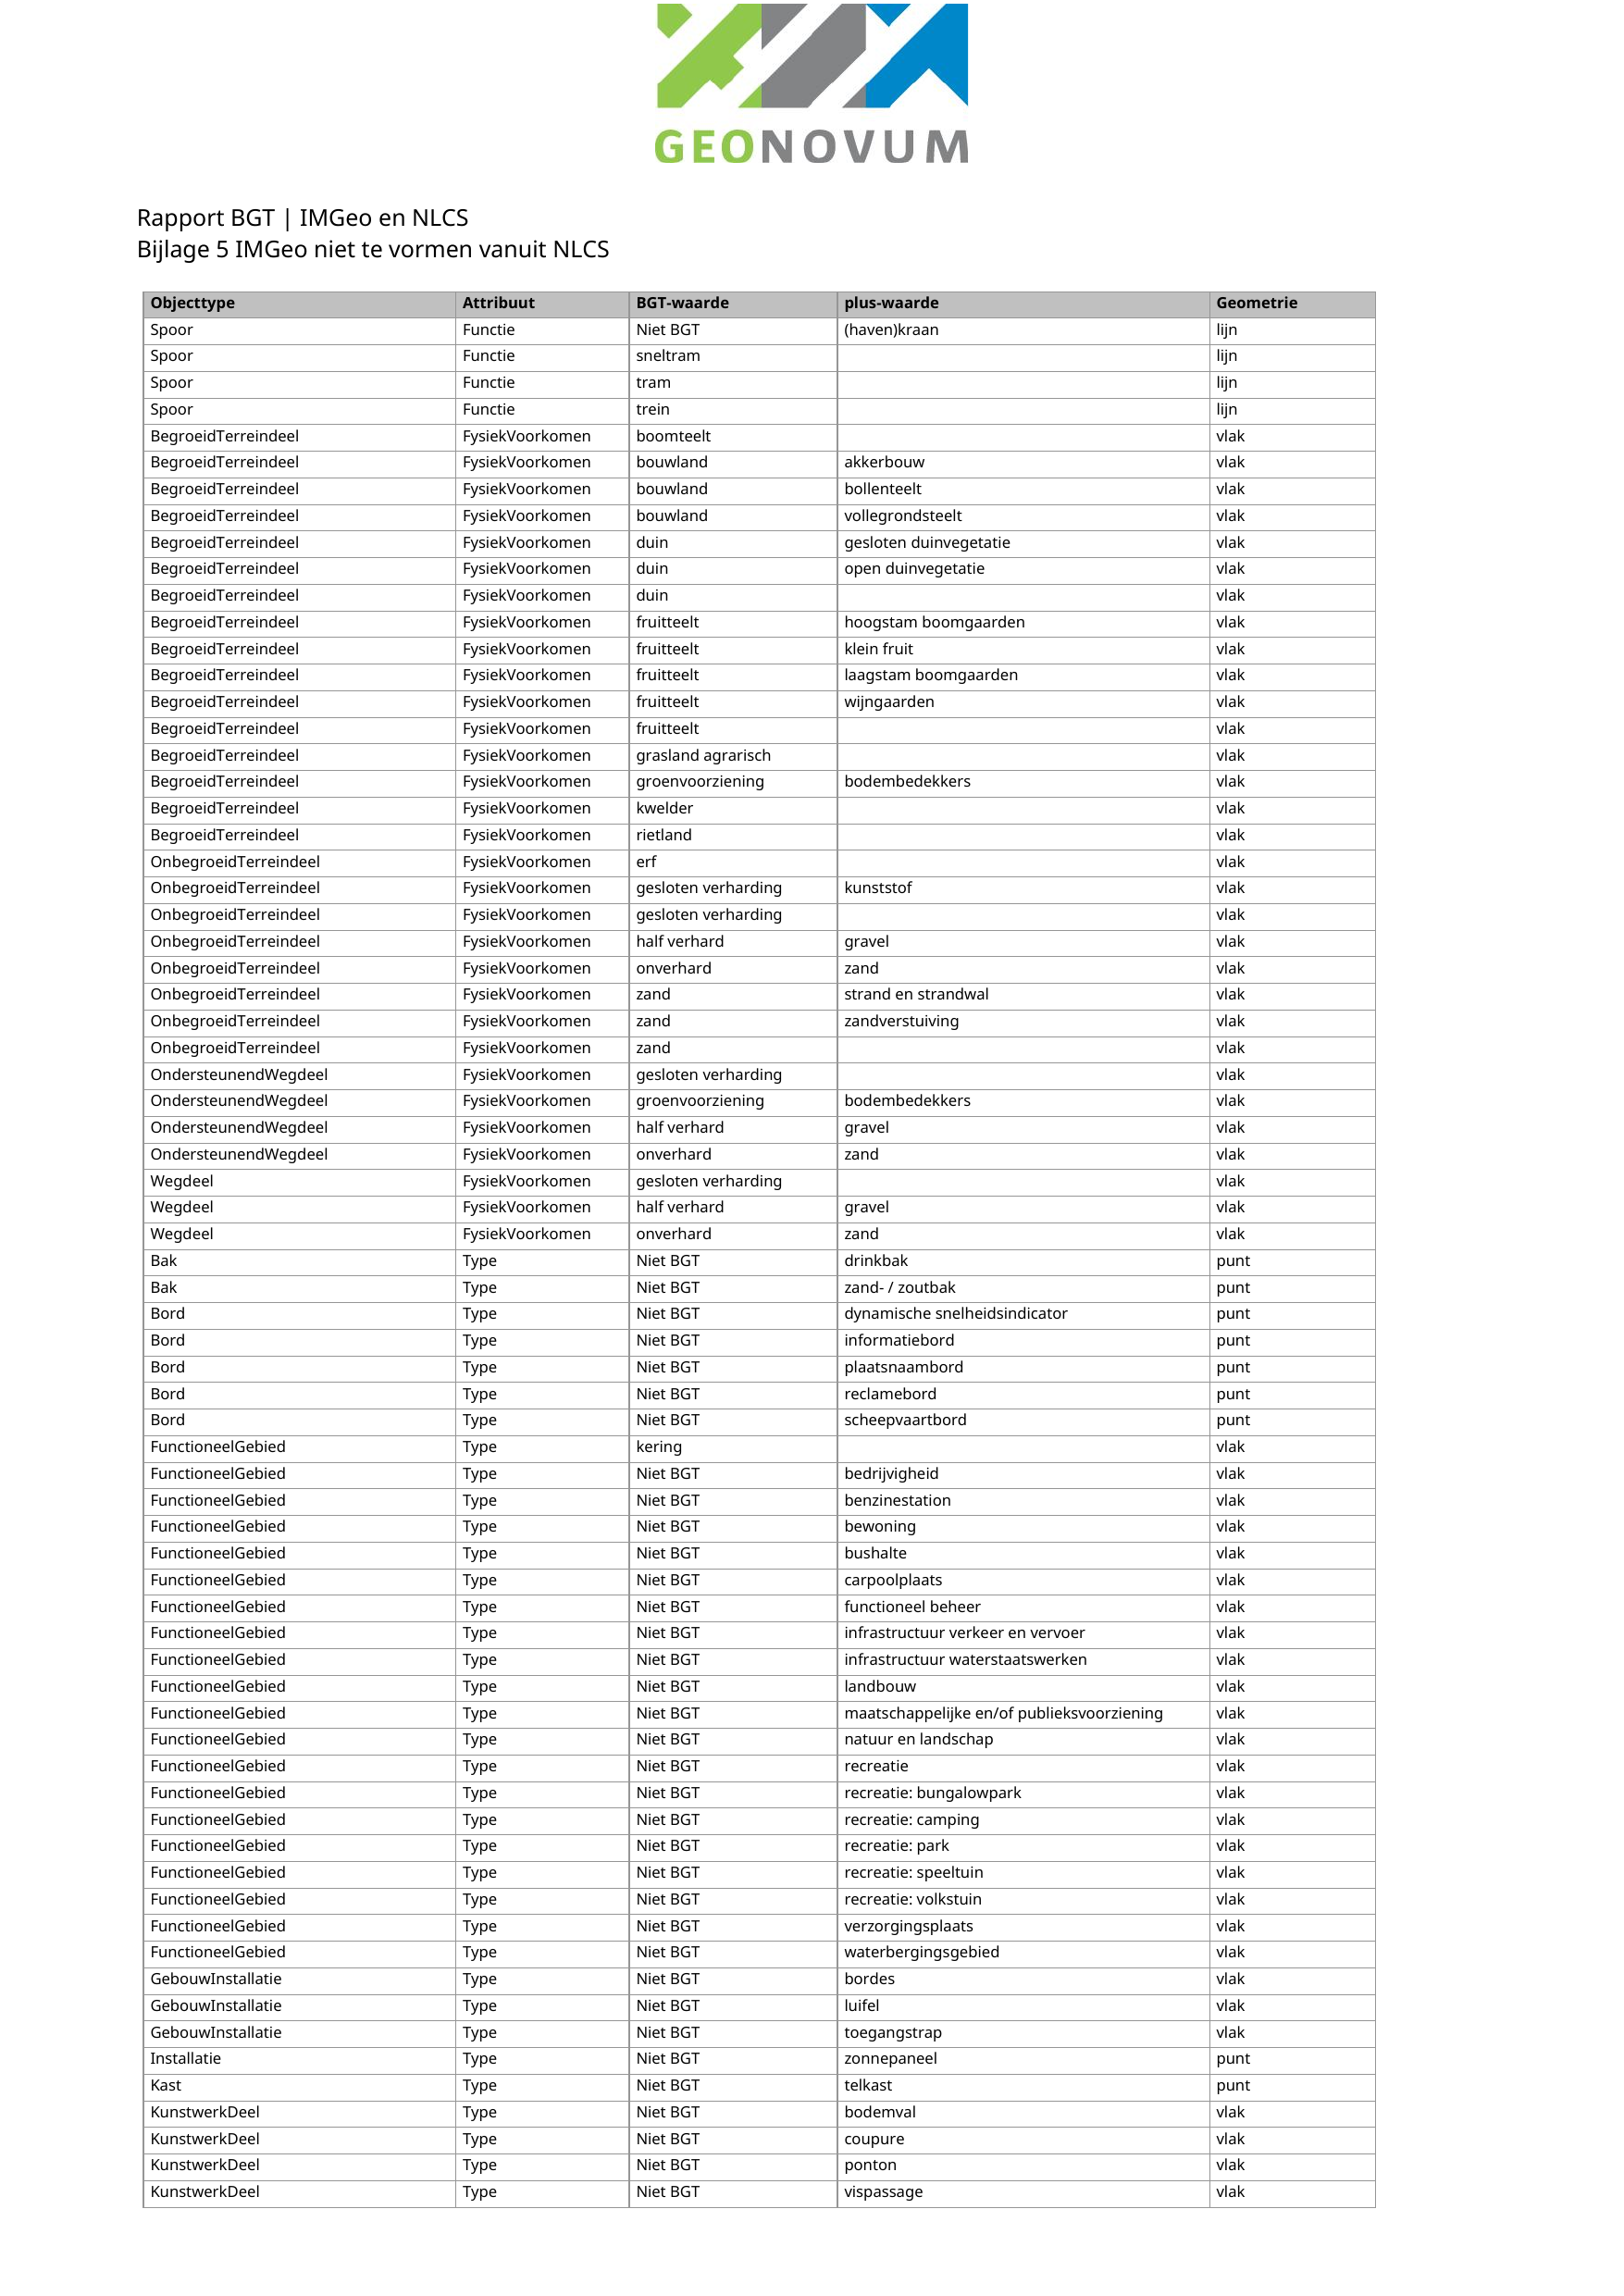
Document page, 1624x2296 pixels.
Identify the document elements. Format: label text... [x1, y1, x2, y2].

table_cell punt [1210, 1330, 1375, 1355]
table_cell fruitteelt [630, 664, 837, 690]
table_cell Niet BGT [630, 1782, 837, 1807]
table_cell Type [456, 1409, 628, 1435]
table_cell FunctioneelGebied [144, 1595, 455, 1621]
table_cell Type [456, 1756, 628, 1781]
table_cell Type [456, 2154, 628, 2180]
table_cell Niet BGT [630, 1862, 837, 1887]
table_cell ponton [838, 2154, 1209, 2180]
table_cell Type [456, 1357, 628, 1382]
table_cell Niet BGT [630, 1250, 837, 1275]
table_cell FysiekVoorkomen [456, 425, 628, 451]
table_header Objecttype [144, 292, 455, 317]
table_cell vlak [1210, 1543, 1375, 1568]
table_cell Type [456, 1489, 628, 1515]
table_cell Niet BGT [630, 1489, 837, 1515]
table_cell vlak [1210, 558, 1375, 584]
table_cell Type [456, 2128, 628, 2153]
table_cell OnbegroeidTerreindeel [144, 931, 455, 956]
table_cell BegroeidTerreindeel [144, 638, 455, 664]
table_cell Niet BGT [630, 2181, 837, 2206]
table_cell gesloten verharding [630, 877, 837, 903]
table_cell punt [1210, 1250, 1375, 1275]
table_cell Type [456, 1463, 628, 1488]
table_cell Bord [144, 1303, 455, 1329]
table_cell Niet BGT [630, 1383, 837, 1409]
table_cell Installatie [144, 2048, 455, 2074]
table_cell Type [456, 1915, 628, 1941]
table_cell Niet BGT [630, 2048, 837, 2074]
table_cell bollenteelt [838, 478, 1209, 503]
table_cell infrastructuur verkeer en vervoer [838, 1622, 1209, 1648]
table_cell vlak [1210, 1995, 1375, 2020]
table_cell zand [630, 1037, 837, 1062]
table_cell fruitteelt [630, 612, 837, 637]
table_cell Niet BGT [630, 1357, 837, 1382]
table_cell Spoor [144, 399, 455, 424]
table_cell Niet BGT [630, 2021, 837, 2047]
table_cell Type [456, 1729, 628, 1755]
table_cell verzorgingsplaats [838, 1915, 1209, 1941]
table_cell informatiebord [838, 1330, 1209, 1355]
table_cell FunctioneelGebied [144, 1516, 455, 1542]
table_cell Type [456, 1303, 628, 1329]
table_cell FunctioneelGebied [144, 1942, 455, 1967]
table_cell vlak [1210, 452, 1375, 478]
table_cell kunststof [838, 877, 1209, 903]
table_cell FysiekVoorkomen [456, 1170, 628, 1196]
table_cell punt [1210, 1276, 1375, 1302]
table_cell FunctioneelGebied [144, 1570, 455, 1595]
table_cell boomteelt [630, 425, 837, 451]
table_cell vlak [1210, 771, 1375, 797]
table_cell vlak [1210, 1063, 1375, 1089]
table_cell zand- / zoutbak [838, 1276, 1209, 1302]
table_cell vlak [1210, 425, 1375, 451]
table_cell vlak [1210, 718, 1375, 743]
table_cell hoogstam boomgaarden [838, 612, 1209, 637]
table_cell duin [630, 558, 837, 584]
table_cell vlak [1210, 1676, 1375, 1701]
table_cell recreatie: volkstuin [838, 1889, 1209, 1914]
table_cell BegroeidTerreindeel [144, 691, 455, 716]
table_cell FysiekVoorkomen [456, 957, 628, 983]
table_cell Type [456, 1250, 628, 1275]
table_cell Niet BGT [630, 1968, 837, 1993]
table_cell FunctioneelGebied [144, 1808, 455, 1834]
table_cell vlak [1210, 1622, 1375, 1648]
table_cell vlak [1210, 2181, 1375, 2206]
table_header Geometrie [1210, 292, 1375, 317]
table_cell bouwland [630, 478, 837, 503]
table_cell [838, 850, 1209, 876]
table_cell OnbegroeidTerreindeel [144, 984, 455, 1010]
table_cell waterbergingsgebied [838, 1942, 1209, 1967]
table_header Attribuut [456, 292, 628, 317]
table_cell GebouwInstallatie [144, 1968, 455, 1993]
table_cell Type [456, 2048, 628, 2074]
table_cell Niet BGT [630, 1276, 837, 1302]
table_cell vlak [1210, 1862, 1375, 1887]
table_cell half verhard [630, 1197, 837, 1222]
table_cell [838, 825, 1209, 850]
table_cell vlak [1210, 877, 1375, 903]
table_cell Type [456, 1383, 628, 1409]
table_cell vlak [1210, 2102, 1375, 2127]
table_cell recreatie: camping [838, 1808, 1209, 1834]
table_cell FunctioneelGebied [144, 1756, 455, 1781]
table_cell Niet BGT [630, 1330, 837, 1355]
table_cell KunstwerkDeel [144, 2154, 455, 2180]
table_cell [838, 1037, 1209, 1062]
table_cell Niet BGT [630, 1516, 837, 1542]
table_cell BegroeidTerreindeel [144, 505, 455, 530]
table_cell OnbegroeidTerreindeel [144, 957, 455, 983]
table_cell vlak [1210, 1037, 1375, 1062]
table_cell vlak [1210, 957, 1375, 983]
table_cell Functie [456, 345, 628, 371]
table_cell coupure [838, 2128, 1209, 2153]
table_cell bordes [838, 1968, 1209, 1993]
table_cell BegroeidTerreindeel [144, 771, 455, 797]
table_cell Niet BGT [630, 1543, 837, 1568]
table_cell BegroeidTerreindeel [144, 425, 455, 451]
table_cell OnbegroeidTerreindeel [144, 1037, 455, 1062]
table_cell bewoning [838, 1516, 1209, 1542]
table_cell FunctioneelGebied [144, 1676, 455, 1701]
table_cell klein fruit [838, 638, 1209, 664]
table_cell vlak [1210, 1889, 1375, 1914]
table_cell Type [456, 1702, 628, 1728]
table_cell vlak [1210, 1516, 1375, 1542]
table_cell Type [456, 1942, 628, 1967]
table_cell FunctioneelGebied [144, 1649, 455, 1674]
table_cell FysiekVoorkomen [456, 1197, 628, 1222]
table_cell vlak [1210, 984, 1375, 1010]
table_cell vlak [1210, 1011, 1375, 1036]
table_cell Bord [144, 1383, 455, 1409]
table_cell [838, 372, 1209, 397]
table_cell Niet BGT [630, 1942, 837, 1967]
table_cell gravel [838, 1197, 1209, 1222]
table_cell bodemval [838, 2102, 1209, 2127]
table_cell Type [456, 1543, 628, 1568]
table_cell OnbegroeidTerreindeel [144, 1011, 455, 1036]
table_cell Functie [456, 318, 628, 344]
table_cell FysiekVoorkomen [456, 1011, 628, 1036]
table_cell Type [456, 1862, 628, 1887]
table_cell vlak [1210, 585, 1375, 610]
table_cell Bord [144, 1409, 455, 1435]
table_cell FysiekVoorkomen [456, 850, 628, 876]
table_cell Niet BGT [630, 1649, 837, 1674]
table_cell OnbegroeidTerreindeel [144, 877, 455, 903]
table_cell Type [456, 1995, 628, 2020]
table_cell lijn [1210, 318, 1375, 344]
table_cell kering [630, 1436, 837, 1461]
table_cell vlak [1210, 1595, 1375, 1621]
table_cell vlak [1210, 1702, 1375, 1728]
table_cell half verhard [630, 1117, 837, 1142]
table_cell Niet BGT [630, 2102, 837, 2127]
table_cell BegroeidTerreindeel [144, 612, 455, 637]
table_cell punt [1210, 2075, 1375, 2100]
table_cell FysiekVoorkomen [456, 1144, 628, 1169]
table_cell telkast [838, 2075, 1209, 2100]
table_cell [838, 1063, 1209, 1089]
table_cell Bak [144, 1276, 455, 1302]
table_cell bodembedekkers [838, 1090, 1209, 1116]
table_cell FysiekVoorkomen [456, 1090, 628, 1116]
table_cell Type [456, 1436, 628, 1461]
table_cell reclamebord [838, 1383, 1209, 1409]
table_cell Niet BGT [630, 1889, 837, 1914]
table_cell gravel [838, 931, 1209, 956]
table_cell FysiekVoorkomen [456, 1037, 628, 1062]
table_cell vlak [1210, 1729, 1375, 1755]
table_cell Niet BGT [630, 1303, 837, 1329]
table_cell landbouw [838, 1676, 1209, 1701]
table_cell vlak [1210, 825, 1375, 850]
table_cell FunctioneelGebied [144, 1622, 455, 1648]
table_cell vlak [1210, 1117, 1375, 1142]
table_cell Type [456, 1595, 628, 1621]
table_cell luifel [838, 1995, 1209, 2020]
table_cell FysiekVoorkomen [456, 478, 628, 503]
table_cell fruitteelt [630, 718, 837, 743]
table_cell kwelder [630, 798, 837, 823]
table_cell [838, 399, 1209, 424]
table_cell Type [456, 1835, 628, 1861]
table_cell BegroeidTerreindeel [144, 531, 455, 557]
table_cell zand [838, 1144, 1209, 1169]
table_cell vlak [1210, 2128, 1375, 2153]
table_cell vlak [1210, 1197, 1375, 1222]
table_cell Type [456, 1649, 628, 1674]
table_cell Niet BGT [630, 1729, 837, 1755]
table_cell dynamische snelheidsindicator [838, 1303, 1209, 1329]
table_cell onverhard [630, 1144, 837, 1169]
table_cell maatschappelijke en/of publieksvoorziening [838, 1702, 1209, 1728]
table_header BGT-waarde [630, 292, 837, 317]
table_cell FysiekVoorkomen [456, 904, 628, 929]
table_cell KunstwerkDeel [144, 2102, 455, 2127]
table_cell punt [1210, 1409, 1375, 1435]
table_cell open duinvegetatie [838, 558, 1209, 584]
table_cell Wegdeel [144, 1223, 455, 1248]
table_cell vlak [1210, 664, 1375, 690]
table_cell KunstwerkDeel [144, 2181, 455, 2206]
table_cell Bak [144, 1250, 455, 1275]
table_cell tram [630, 372, 837, 397]
table_cell vlak [1210, 1436, 1375, 1461]
table_cell FunctioneelGebied [144, 1729, 455, 1755]
table_cell vlak [1210, 1223, 1375, 1248]
table_cell bodembedekkers [838, 771, 1209, 797]
table_cell FysiekVoorkomen [456, 931, 628, 956]
table_cell onverhard [630, 1223, 837, 1248]
table_cell Type [456, 1570, 628, 1595]
table_cell Niet BGT [630, 1622, 837, 1648]
table_cell FunctioneelGebied [144, 1463, 455, 1488]
table_cell FunctioneelGebied [144, 1915, 455, 1941]
table_cell trein [630, 399, 837, 424]
table_cell vlak [1210, 612, 1375, 637]
table_cell BegroeidTerreindeel [144, 718, 455, 743]
table_cell benzinestation [838, 1489, 1209, 1515]
table_cell punt [1210, 2048, 1375, 2074]
table_cell Niet BGT [630, 2075, 837, 2100]
table_cell OndersteunendWegdeel [144, 1117, 455, 1142]
table_cell Niet BGT [630, 2128, 837, 2153]
table_cell toegangstrap [838, 2021, 1209, 2047]
table_cell FunctioneelGebied [144, 1862, 455, 1887]
table_cell scheepvaartbord [838, 1409, 1209, 1435]
table_cell vollegrondsteelt [838, 505, 1209, 530]
table_cell vlak [1210, 691, 1375, 716]
table_cell vlak [1210, 1170, 1375, 1196]
table_cell lijn [1210, 399, 1375, 424]
table_cell vlak [1210, 1782, 1375, 1807]
table_cell FysiekVoorkomen [456, 718, 628, 743]
table_cell BegroeidTerreindeel [144, 452, 455, 478]
table_cell laagstam boomgaarden [838, 664, 1209, 690]
table_cell groenvoorziening [630, 1090, 837, 1116]
table_cell Niet BGT [630, 1676, 837, 1701]
table_cell Spoor [144, 372, 455, 397]
table_cell Type [456, 1330, 628, 1355]
table_cell vlak [1210, 638, 1375, 664]
table_cell vlak [1210, 1489, 1375, 1515]
table_cell lijn [1210, 345, 1375, 371]
table_cell [838, 345, 1209, 371]
table_cell vlak [1210, 1463, 1375, 1488]
table_cell vlak [1210, 798, 1375, 823]
table_cell FysiekVoorkomen [456, 558, 628, 584]
table_cell Type [456, 2181, 628, 2206]
table_cell bouwland [630, 452, 837, 478]
table_cell BegroeidTerreindeel [144, 664, 455, 690]
table_cell strand en strandwal [838, 984, 1209, 1010]
table_cell Type [456, 2075, 628, 2100]
table_cell vlak [1210, 744, 1375, 770]
table_cell duin [630, 531, 837, 557]
table_cell bedrijvigheid [838, 1463, 1209, 1488]
table_cell vlak [1210, 1968, 1375, 1993]
table_cell vlak [1210, 1570, 1375, 1595]
table_cell vlak [1210, 1649, 1375, 1674]
table_cell punt [1210, 1383, 1375, 1409]
table_cell BegroeidTerreindeel [144, 585, 455, 610]
table_cell FysiekVoorkomen [456, 798, 628, 823]
table_cell KunstwerkDeel [144, 2128, 455, 2153]
table_cell carpoolplaats [838, 1570, 1209, 1595]
table_cell vlak [1210, 1756, 1375, 1781]
table_cell Niet BGT [630, 1463, 837, 1488]
table_cell Type [456, 1516, 628, 1542]
table_cell vlak [1210, 1835, 1375, 1861]
table_cell BegroeidTerreindeel [144, 558, 455, 584]
table_cell natuur en landschap [838, 1729, 1209, 1755]
table_cell wijngaarden [838, 691, 1209, 716]
table_cell Type [456, 1889, 628, 1914]
table_cell vlak [1210, 904, 1375, 929]
table_cell functioneel beheer [838, 1595, 1209, 1621]
table_header plus-waarde [838, 292, 1209, 317]
table_cell FysiekVoorkomen [456, 1063, 628, 1089]
table_cell vlak [1210, 1942, 1375, 1967]
table_cell FysiekVoorkomen [456, 531, 628, 557]
table_cell gravel [838, 1117, 1209, 1142]
table_cell FysiekVoorkomen [456, 505, 628, 530]
table_cell FunctioneelGebied [144, 1543, 455, 1568]
table_cell FysiekVoorkomen [456, 452, 628, 478]
table_cell OnbegroeidTerreindeel [144, 850, 455, 876]
table_cell [838, 425, 1209, 451]
table_cell zandverstuiving [838, 1011, 1209, 1036]
table_cell [838, 1170, 1209, 1196]
table_cell gesloten verharding [630, 1063, 837, 1089]
table_cell vlak [1210, 2021, 1375, 2047]
table_cell gesloten duinvegetatie [838, 531, 1209, 557]
table_cell FunctioneelGebied [144, 1489, 455, 1515]
table_cell Functie [456, 372, 628, 397]
table_cell BegroeidTerreindeel [144, 478, 455, 503]
table_cell zonnepaneel [838, 2048, 1209, 2074]
table_cell zand [630, 1011, 837, 1036]
table_cell (haven)kraan [838, 318, 1209, 344]
table_cell Type [456, 1782, 628, 1807]
table_cell Type [456, 1276, 628, 1302]
table_cell vlak [1210, 505, 1375, 530]
table_cell [838, 1436, 1209, 1461]
table_cell Niet BGT [630, 318, 837, 344]
table_cell vlak [1210, 931, 1375, 956]
table_cell FysiekVoorkomen [456, 664, 628, 690]
table_cell lijn [1210, 372, 1375, 397]
table_cell zand [838, 957, 1209, 983]
table_cell FysiekVoorkomen [456, 877, 628, 903]
table_cell sneltram [630, 345, 837, 371]
table_cell FysiekVoorkomen [456, 1117, 628, 1142]
table_cell grasland agrarisch [630, 744, 837, 770]
table_cell Niet BGT [630, 1756, 837, 1781]
table_cell Niet BGT [630, 1595, 837, 1621]
table_cell recreatie [838, 1756, 1209, 1781]
table_cell FysiekVoorkomen [456, 825, 628, 850]
table_cell Wegdeel [144, 1170, 455, 1196]
table_cell [838, 798, 1209, 823]
table_cell zand [838, 1223, 1209, 1248]
table_cell Functie [456, 399, 628, 424]
table_cell FysiekVoorkomen [456, 612, 628, 637]
table_cell half verhard [630, 931, 837, 956]
table_cell Niet BGT [630, 1915, 837, 1941]
table_cell rietland [630, 825, 837, 850]
table_cell vlak [1210, 2154, 1375, 2180]
table_cell Niet BGT [630, 2154, 837, 2180]
table_cell Type [456, 2021, 628, 2047]
table_cell vlak [1210, 850, 1375, 876]
table_cell recreatie: bungalowpark [838, 1782, 1209, 1807]
table_cell Type [456, 1676, 628, 1701]
table_cell BegroeidTerreindeel [144, 744, 455, 770]
table_cell duin [630, 585, 837, 610]
table_cell gesloten verharding [630, 1170, 837, 1196]
table_cell punt [1210, 1303, 1375, 1329]
table_cell [838, 904, 1209, 929]
table_cell onverhard [630, 957, 837, 983]
table_cell vlak [1210, 478, 1375, 503]
table_cell FunctioneelGebied [144, 1702, 455, 1728]
table_cell Type [456, 1622, 628, 1648]
table_cell zand [630, 984, 837, 1010]
table_cell drinkbak [838, 1250, 1209, 1275]
table_cell Niet BGT [630, 1808, 837, 1834]
table_cell Niet BGT [630, 1835, 837, 1861]
table_cell GebouwInstallatie [144, 1995, 455, 2020]
table_cell punt [1210, 1357, 1375, 1382]
table_cell [838, 718, 1209, 743]
table_cell [838, 585, 1209, 610]
table_cell FysiekVoorkomen [456, 638, 628, 664]
table_cell FunctioneelGebied [144, 1889, 455, 1914]
table_cell Bord [144, 1330, 455, 1355]
table_cell Niet BGT [630, 1570, 837, 1595]
table_cell FunctioneelGebied [144, 1835, 455, 1861]
table_cell Type [456, 1968, 628, 1993]
table_cell Wegdeel [144, 1197, 455, 1222]
table_cell vlak [1210, 531, 1375, 557]
table_cell FysiekVoorkomen [456, 585, 628, 610]
table_cell OndersteunendWegdeel [144, 1063, 455, 1089]
table_cell fruitteelt [630, 638, 837, 664]
table_cell vlak [1210, 1808, 1375, 1834]
table_cell recreatie: park [838, 1835, 1209, 1861]
table_cell bushalte [838, 1543, 1209, 1568]
table_cell OndersteunendWegdeel [144, 1144, 455, 1169]
table_cell BegroeidTerreindeel [144, 798, 455, 823]
table_cell fruitteelt [630, 691, 837, 716]
table_cell recreatie: speeltuin [838, 1862, 1209, 1887]
table_cell plaatsnaambord [838, 1357, 1209, 1382]
table_cell Spoor [144, 318, 455, 344]
table_cell gesloten verharding [630, 904, 837, 929]
table_cell FysiekVoorkomen [456, 771, 628, 797]
table_cell FunctioneelGebied [144, 1436, 455, 1461]
table_cell vlak [1210, 1090, 1375, 1116]
table_cell erf [630, 850, 837, 876]
table_cell FysiekVoorkomen [456, 984, 628, 1010]
table_cell GebouwInstallatie [144, 2021, 455, 2047]
table_cell FunctioneelGebied [144, 1782, 455, 1807]
table_cell Niet BGT [630, 1702, 837, 1728]
table_cell FysiekVoorkomen [456, 744, 628, 770]
table_cell Type [456, 2102, 628, 2127]
table_cell vlak [1210, 1144, 1375, 1169]
table_cell Spoor [144, 345, 455, 371]
table_cell OnbegroeidTerreindeel [144, 904, 455, 929]
table_cell OndersteunendWegdeel [144, 1090, 455, 1116]
table_cell Niet BGT [630, 1409, 837, 1435]
table_cell FysiekVoorkomen [456, 1223, 628, 1248]
table_cell Type [456, 1808, 628, 1834]
table_cell Niet BGT [630, 1995, 837, 2020]
table_cell groenvoorziening [630, 771, 837, 797]
table_cell Kast [144, 2075, 455, 2100]
table_cell BegroeidTerreindeel [144, 825, 455, 850]
table_cell infrastructuur waterstaatswerken [838, 1649, 1209, 1674]
table_cell FysiekVoorkomen [456, 691, 628, 716]
table_cell vlak [1210, 1915, 1375, 1941]
table_cell [838, 744, 1209, 770]
table_cell akkerbouw [838, 452, 1209, 478]
table_cell vispassage [838, 2181, 1209, 2206]
table_cell Bord [144, 1357, 455, 1382]
table_cell bouwland [630, 505, 837, 530]
